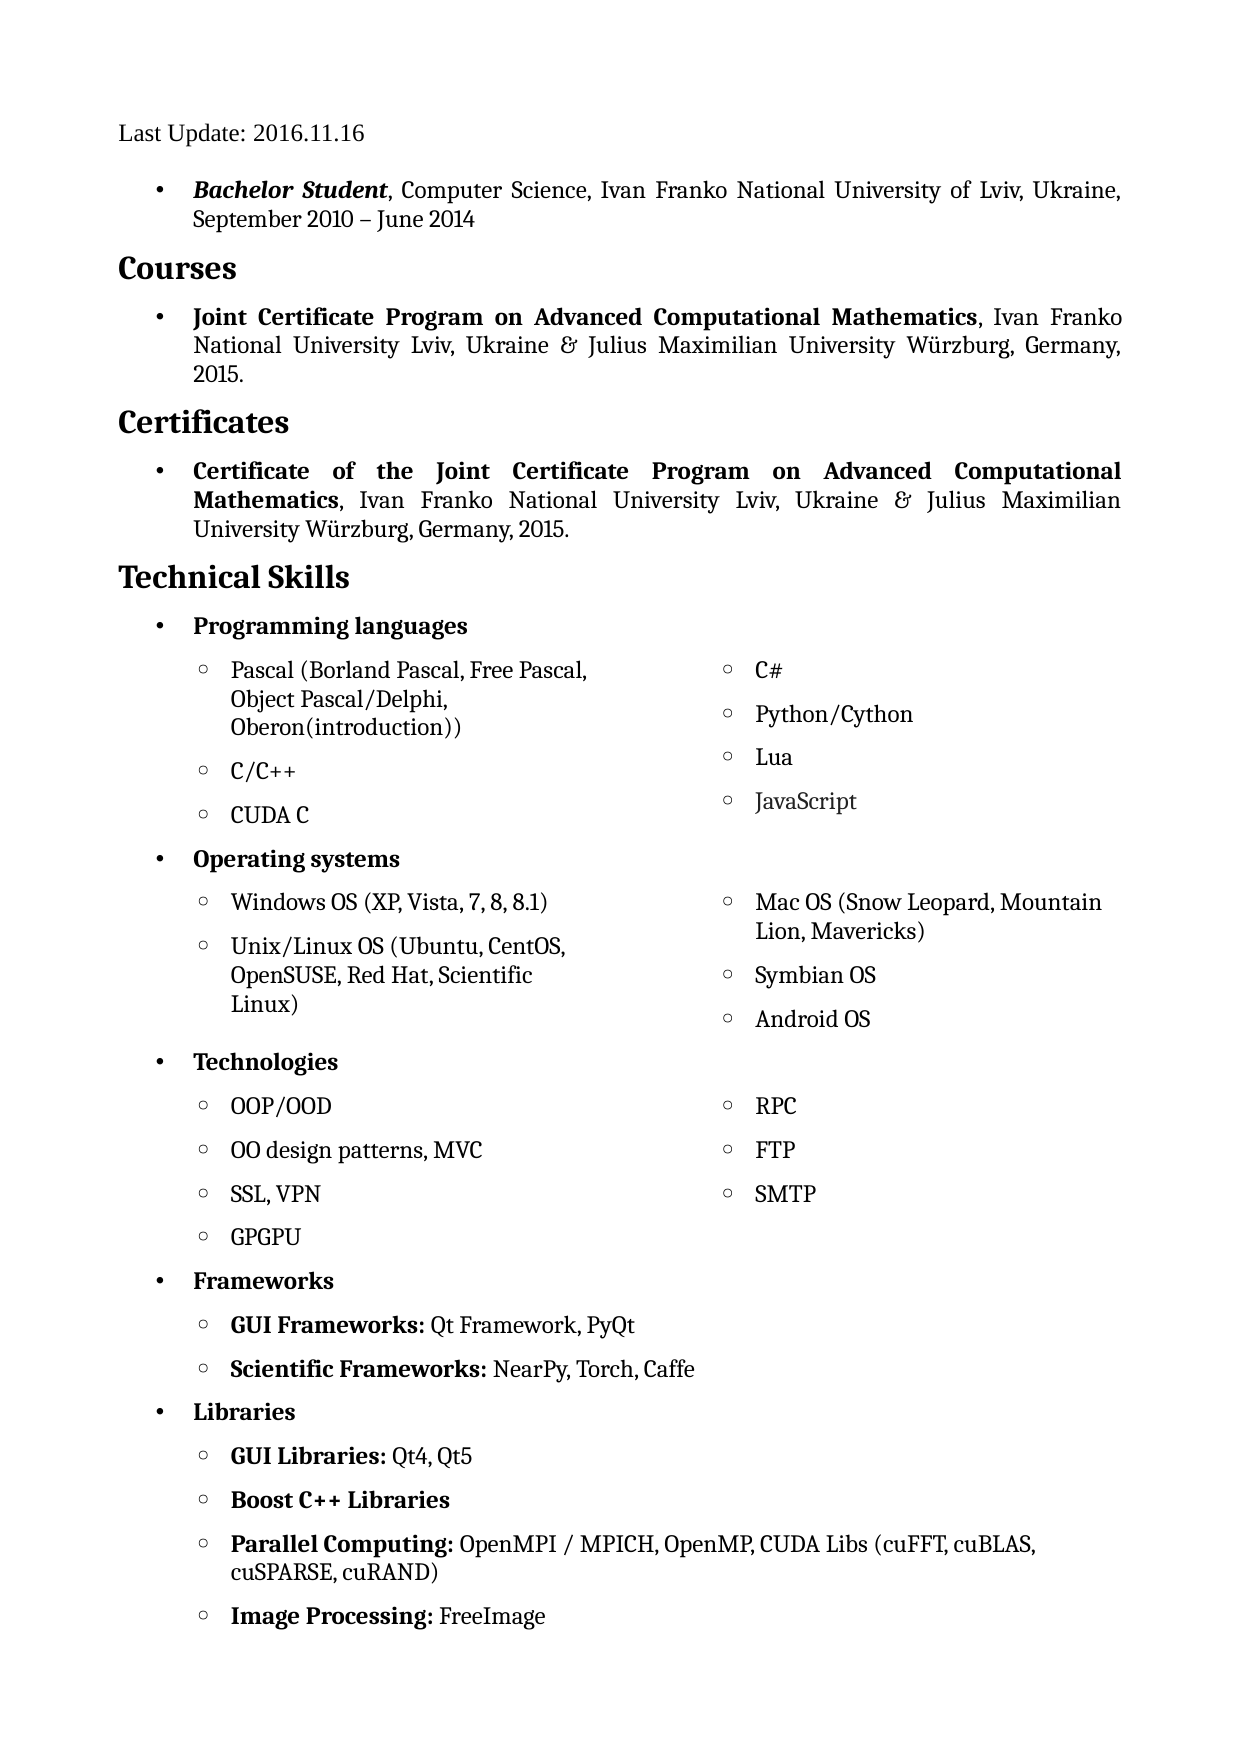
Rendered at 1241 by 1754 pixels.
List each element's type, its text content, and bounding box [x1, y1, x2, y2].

list Scientific Frameworks: NearPy, Torch, Caffe [193, 1354, 1122, 1383]
list SMTP [718, 1179, 1122, 1208]
subtitle Technical Skills [118, 558, 1122, 597]
list Bachelor Student, Computer Science, Ivan Franko National University of Lviv, Ukraine, September 2010 – June 2014 [156, 176, 1122, 234]
subtitle Certificates [118, 404, 1122, 442]
list C/C++ [193, 757, 598, 786]
list RPC [718, 1092, 1122, 1121]
list CUDA C [193, 801, 598, 829]
list Operating systems [156, 844, 1122, 873]
list Frameworks [156, 1267, 1122, 1296]
list Symbian OS [718, 961, 1122, 989]
list Image Processing: FreeImage [193, 1602, 1122, 1631]
list JavaScript [718, 787, 1122, 816]
list GUI Frameworks: Qt Framework, PyQt [193, 1311, 1122, 1339]
list GPGPU [193, 1223, 598, 1252]
list Android OS [718, 1004, 1122, 1033]
list C# [718, 656, 1122, 684]
list Unix/Linux OS (Ubuntu, CentOS, OpenSUSE, Red Hat, Scientific Linux) [193, 932, 598, 1018]
list Parallel Computing: OpenMPI / MPICH, OpenMP, CUDA Libs (cuFFT, cuBLAS, cuSPARSE, cuRAND) [193, 1529, 1122, 1587]
list Windows OS (XP, Vista, 7, 8, 8.1) [193, 888, 598, 917]
list SSL, VPN [193, 1179, 598, 1208]
list Lua [718, 743, 1122, 772]
list OO design patterns, MVC [193, 1136, 598, 1164]
list Pascal (Borland Pascal, Free Pascal, Object Pascal/Delphi, Oberon(introduction)) [193, 656, 598, 742]
list Programming languages [156, 612, 1122, 641]
list Joint Certificate Program on Advanced Computational Mathematics, Ivan Franko National University Lviv, Ukraine & Julius Maximilian University Würzburg, Germany, 2015. [156, 302, 1122, 389]
list Certificate of the Joint Certificate Program on Advanced Computational Mathematics, Ivan Franko National University Lviv, Ukraine & Julius Maximilian University Würzburg, Germany, 2015. [156, 457, 1122, 543]
list OOP/OOD [193, 1092, 598, 1121]
list FTP [718, 1136, 1122, 1164]
list Mac OS (Snow Leopard, Mountain Lion, Mavericks) [718, 888, 1122, 946]
list Technologies [156, 1048, 1122, 1077]
subtitle Courses [118, 249, 1122, 287]
list GUI Libraries: Qt4, Qt5 [193, 1442, 1122, 1471]
list Boost C++ Libraries [193, 1486, 1122, 1514]
list Libraries [156, 1398, 1122, 1427]
list Python/Cython [718, 699, 1122, 728]
